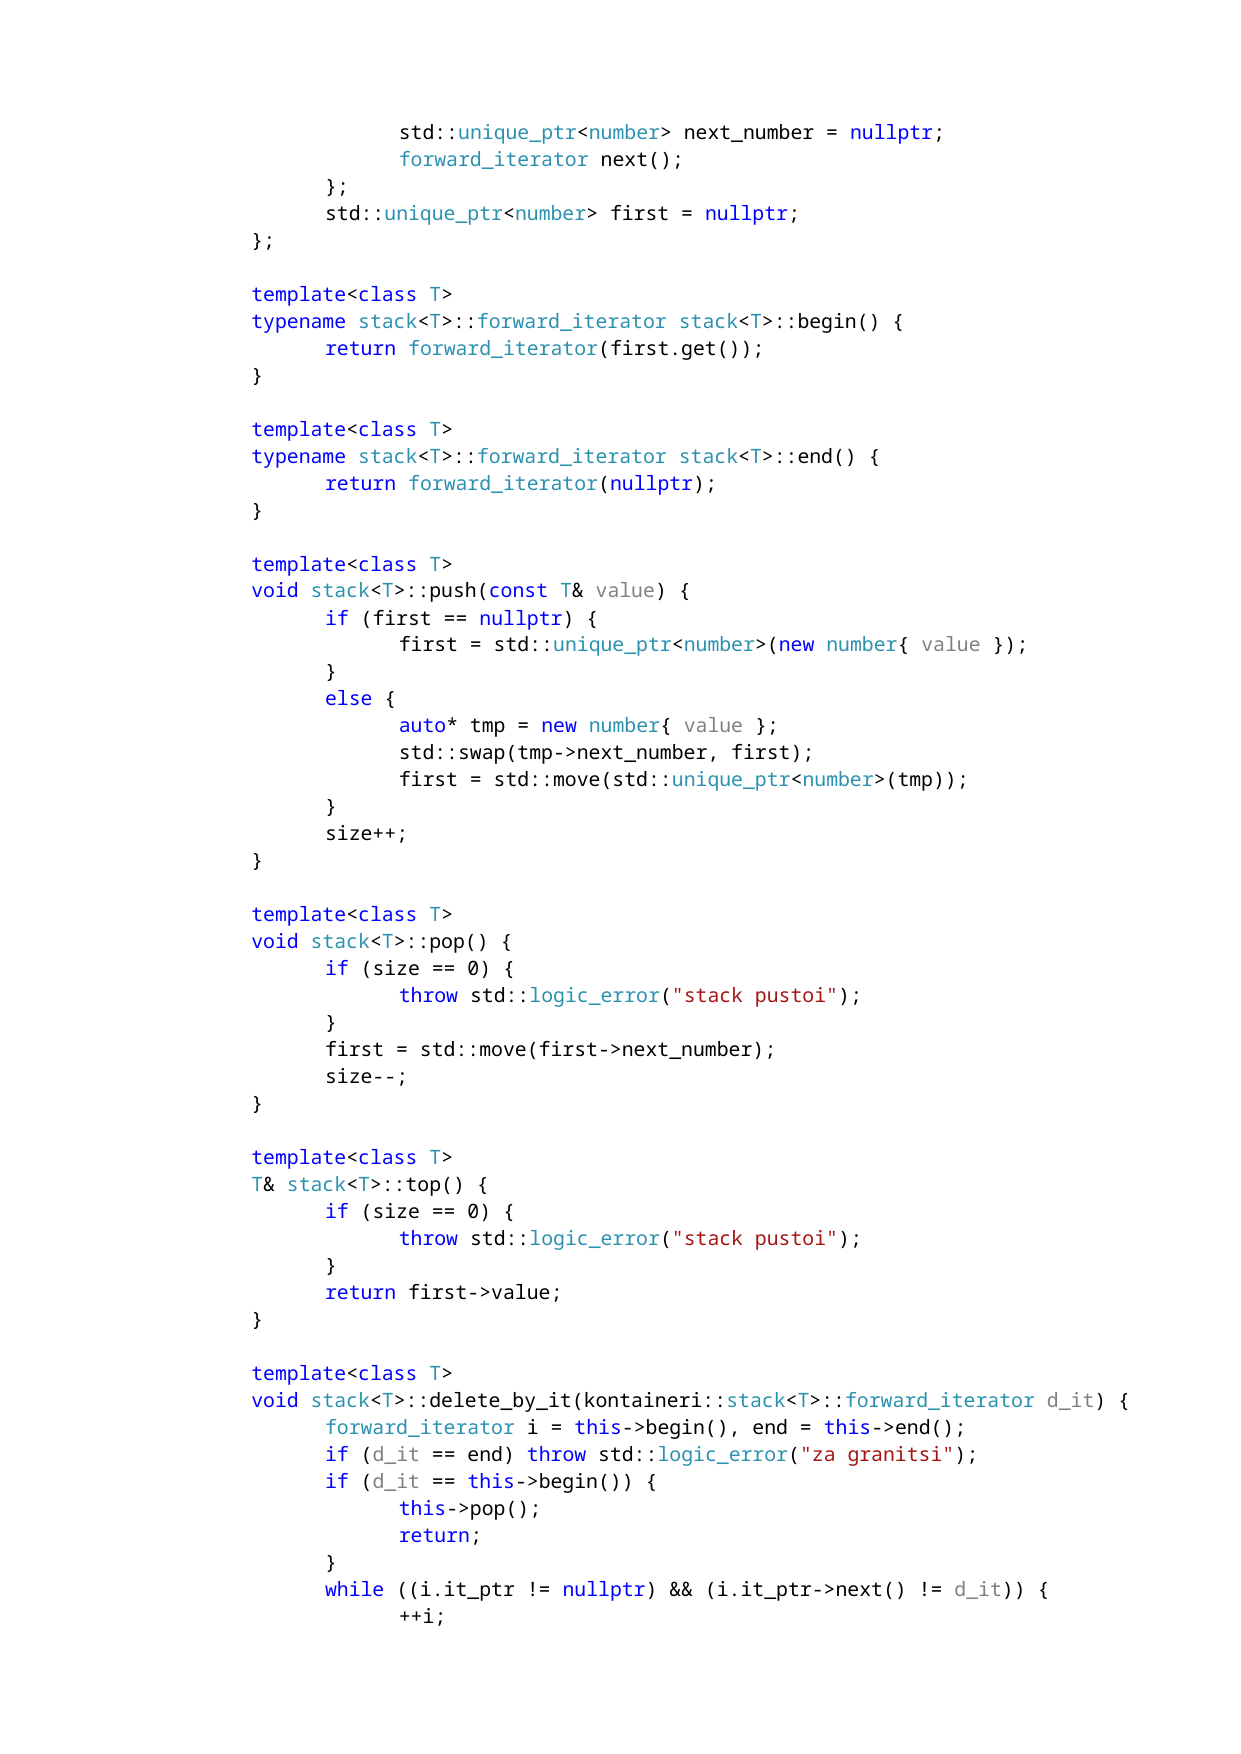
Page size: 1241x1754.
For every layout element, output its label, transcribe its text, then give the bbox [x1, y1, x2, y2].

text if (size == 0) { [177, 954, 1152, 981]
text return forward_iterator(first.get()); [177, 334, 1152, 361]
text if (d_it == end) throw std::logic_error("za granitsi"); [177, 1440, 1152, 1467]
text return first->value; [177, 1278, 1152, 1305]
text } [177, 361, 1152, 388]
text std::unique_ptr<number> first = nullptr; [177, 199, 1152, 226]
text first = std::move(std::unique_ptr<number>(tmp)); [177, 766, 1152, 793]
text ++i; [177, 1602, 1152, 1629]
text } [177, 847, 1152, 873]
text size++; [177, 819, 1152, 847]
text forward_iterator i = this->begin(), end = this->end(); [177, 1413, 1152, 1440]
text void stack<T>::push(const T& value) { [177, 577, 1152, 604]
text template<class T> [177, 1143, 1152, 1170]
text }; [177, 226, 1152, 253]
text this->pop(); [177, 1494, 1152, 1521]
text template<class T> [177, 415, 1152, 442]
text } [177, 658, 1152, 685]
text }; [177, 172, 1152, 199]
text } [177, 1008, 1152, 1035]
text } [177, 1305, 1152, 1332]
text first = std::unique_ptr<number>(new number{ value }); [177, 631, 1152, 658]
text return forward_iterator(nullptr); [177, 469, 1152, 496]
text } [177, 1251, 1152, 1278]
text while ((i.it_ptr != nullptr) && (i.it_ptr->next() != d_it)) { [177, 1575, 1152, 1602]
text } [177, 1548, 1152, 1575]
text template<class T> [177, 901, 1152, 927]
text else { [177, 685, 1152, 712]
text typename stack<T>::forward_iterator stack<T>::begin() { [177, 307, 1152, 334]
text } [177, 1089, 1152, 1116]
text void stack<T>::delete_by_it(kontaineri::stack<T>::forward_iterator d_it) { [177, 1386, 1152, 1413]
text auto* tmp = new number{ value }; [177, 712, 1152, 739]
text template<class T> [177, 280, 1152, 307]
text template<class T> [177, 550, 1152, 577]
text if (size == 0) { [177, 1197, 1152, 1224]
text return; [177, 1521, 1152, 1548]
text } [177, 793, 1152, 819]
text typename stack<T>::forward_iterator stack<T>::end() { [177, 442, 1152, 469]
text T& stack<T>::top() { [177, 1170, 1152, 1197]
text if (first == nullptr) { [177, 604, 1152, 631]
text template<class T> [177, 1359, 1152, 1386]
text if (d_it == this->begin()) { [177, 1467, 1152, 1494]
text std::swap(tmp->next_number, first); [177, 739, 1152, 766]
text std::unique_ptr<number> next_number = nullptr; [177, 118, 1152, 145]
text forward_iterator next(); [177, 145, 1152, 172]
text void stack<T>::pop() { [177, 927, 1152, 954]
text size--; [177, 1062, 1152, 1089]
text throw std::logic_error("stack pustoi"); [177, 1224, 1152, 1251]
text throw std::logic_error("stack pustoi"); [177, 981, 1152, 1008]
text } [177, 496, 1152, 523]
text first = std::move(first->next_number); [177, 1035, 1152, 1062]
